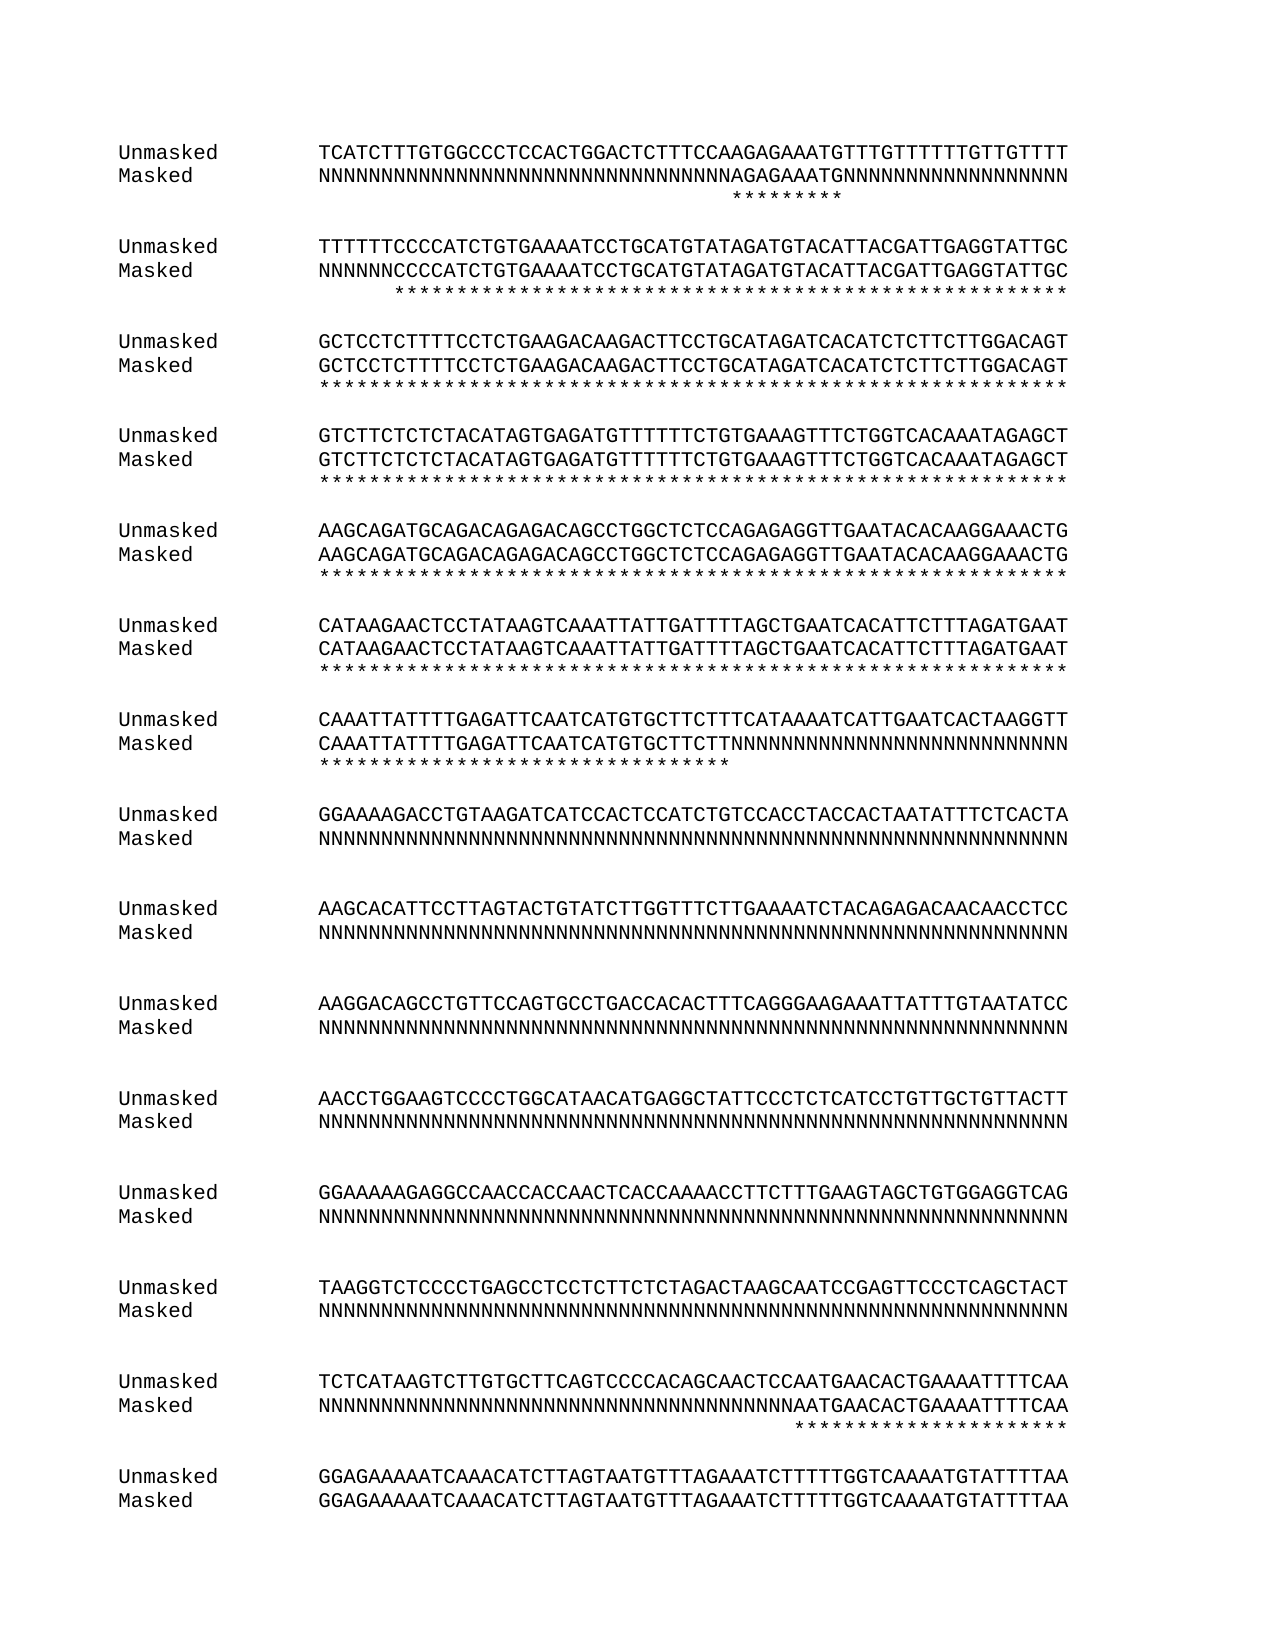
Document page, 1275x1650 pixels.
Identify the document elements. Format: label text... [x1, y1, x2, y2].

text Masked NNNNNNNNNNNNNNNNNNNNNNNNNNNNNNNNNAGAGAAATGNNNNNNNNNNNNNNNNNN [118, 165, 1157, 189]
text Masked GGAGAAAAATCAAACATCTTAGTAATGTTTAGAAATCTTTTTGGTCAAAATGTATTTTAA [118, 1489, 1157, 1513]
text Masked NNNNNNCCCCATCTGTGAAAATCCTGCATGTATAGATGTACATTACGATTGAGGTATTGC [118, 260, 1157, 284]
text ************************************************************ [118, 378, 1157, 402]
text Unmasked GTCTTCTCTCTACATAGTGAGATGTTTTTTCTGTGAAAGTTTCTGGTCACAAATAGAGCT [118, 426, 1157, 449]
text ************************************************************ [118, 567, 1157, 591]
text Masked GTCTTCTCTCTACATAGTGAGATGTTTTTTCTGTGAAAGTTTCTGGTCACAAATAGAGCT [118, 449, 1157, 473]
text Masked NNNNNNNNNNNNNNNNNNNNNNNNNNNNNNNNNNNNNNNNNNNNNNNNNNNNNNNNNNNN [118, 827, 1157, 851]
text Unmasked CATAAGAACTCCTATAAGTCAAATTATTGATTTTAGCTGAATCACATTCTTTAGATGAAT [118, 615, 1157, 638]
text Unmasked TAAGGTCTCCCCTGAGCCTCCTCTTCTCTAGACTAAGCAATCCGAGTTCCCTCAGCTACT [118, 1277, 1157, 1300]
text Unmasked AACCTGGAAGTCCCCTGGCATAACATGAGGCTATTCCCTCTCATCCTGTTGCTGTTACTT [118, 1088, 1157, 1111]
text Unmasked GGAAAAAGAGGCCAACCACCAACTCACCAAAACCTTCTTTGAAGTAGCTGTGGAGGTCAG [118, 1182, 1157, 1206]
text Masked NNNNNNNNNNNNNNNNNNNNNNNNNNNNNNNNNNNNNNNNNNNNNNNNNNNNNNNNNNNN [118, 1206, 1157, 1229]
text Unmasked AAGCACATTCCTTAGTACTGTATCTTGGTTTCTTGAAAATCTACAGAGACAACAACCTCC [118, 898, 1157, 922]
text ************************************************************ [118, 473, 1157, 496]
text Unmasked GGAGAAAAATCAAACATCTTAGTAATGTTTAGAAATCTTTTTGGTCAAAATGTATTTTAA [118, 1466, 1157, 1489]
text Unmasked TCTCATAAGTCTTGTGCTTCAGTCCCCACAGCAACTCCAATGAACACTGAAAATTTTCAA [118, 1371, 1157, 1395]
text Masked NNNNNNNNNNNNNNNNNNNNNNNNNNNNNNNNNNNNNNNNNNNNNNNNNNNNNNNNNNNN [118, 1111, 1157, 1135]
text Unmasked AAGCAGATGCAGACAGAGACAGCCTGGCTCTCCAGAGAGGTTGAATACACAAGGAAACTG [118, 520, 1157, 544]
text Unmasked AAGGACAGCCTGTTCCAGTGCCTGACCACACTTTCAGGGAAGAAATTATTTGTAATATCC [118, 993, 1157, 1017]
text ********************************* [118, 757, 1157, 780]
text ********* [118, 189, 1157, 213]
text ********************** [118, 1419, 1157, 1442]
text ****************************************************** [118, 284, 1157, 307]
text ************************************************************ [118, 662, 1157, 686]
text Masked AAGCAGATGCAGACAGAGACAGCCTGGCTCTCCAGAGAGGTTGAATACACAAGGAAACTG [118, 544, 1157, 567]
text Unmasked GGAAAAGACCTGTAAGATCATCCACTCCATCTGTCCACCTACCACTAATATTTCTCACTA [118, 804, 1157, 827]
text Unmasked CAAATTATTTTGAGATTCAATCATGTGCTTCTTTCATAAAATCATTGAATCACTAAGGTT [118, 709, 1157, 733]
text Masked NNNNNNNNNNNNNNNNNNNNNNNNNNNNNNNNNNNNNNNNNNNNNNNNNNNNNNNNNNNN [118, 1017, 1157, 1040]
text Masked CATAAGAACTCCTATAAGTCAAATTATTGATTTTAGCTGAATCACATTCTTTAGATGAAT [118, 638, 1157, 662]
text Masked GCTCCTCTTTTCCTCTGAAGACAAGACTTCCTGCATAGATCACATCTCTTCTTGGACAGT [118, 354, 1157, 378]
text Unmasked GCTCCTCTTTTCCTCTGAAGACAAGACTTCCTGCATAGATCACATCTCTTCTTGGACAGT [118, 331, 1157, 354]
text Masked NNNNNNNNNNNNNNNNNNNNNNNNNNNNNNNNNNNNNNAATGAACACTGAAAATTTTCAA [118, 1395, 1157, 1419]
text Unmasked TCATCTTTGTGGCCCTCCACTGGACTCTTTCCAAGAGAAATGTTTGTTTTTTGTTGTTTT [118, 142, 1157, 165]
text Masked NNNNNNNNNNNNNNNNNNNNNNNNNNNNNNNNNNNNNNNNNNNNNNNNNNNNNNNNNNNN [118, 1300, 1157, 1324]
text Masked NNNNNNNNNNNNNNNNNNNNNNNNNNNNNNNNNNNNNNNNNNNNNNNNNNNNNNNNNNNN [118, 922, 1157, 946]
text Unmasked TTTTTTCCCCATCTGTGAAAATCCTGCATGTATAGATGTACATTACGATTGAGGTATTGC [118, 236, 1157, 260]
text Masked CAAATTATTTTGAGATTCAATCATGTGCTTCTTNNNNNNNNNNNNNNNNNNNNNNNNNNN [118, 733, 1157, 757]
